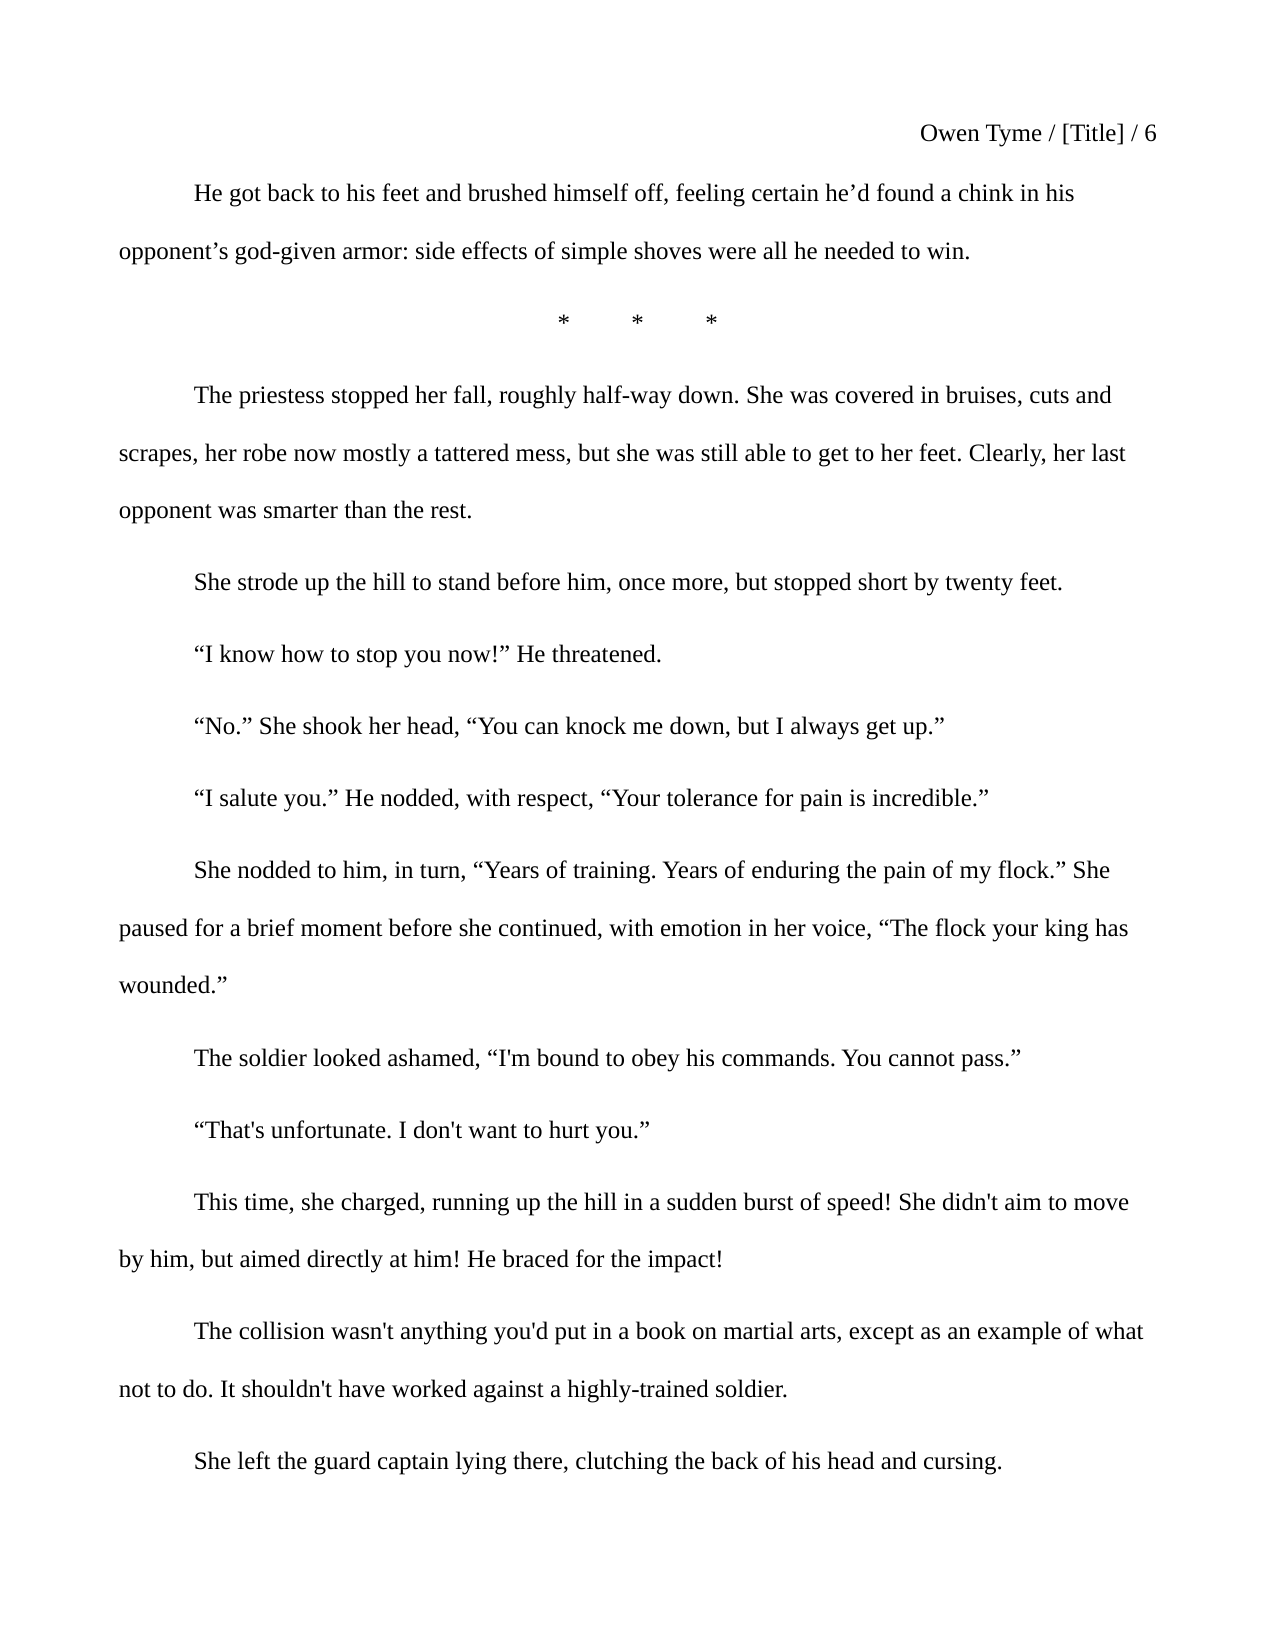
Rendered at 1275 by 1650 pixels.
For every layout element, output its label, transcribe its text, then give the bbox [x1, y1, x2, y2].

text She strode up the hill to stand before him, once more, but stopped short by twenty feet. [118, 567, 1156, 596]
text He got back to his feet and brushed himself off, feeling certain he’d found a chink in his opponent’s god-given armor: side effects of simple shoves were all he needed to win. [118, 178, 1156, 265]
text “That's unfortunate. I don't want to hurt you.” [118, 1115, 1156, 1143]
text “No.” She shook her head, “You can knock me down, but I always get up.” [118, 711, 1156, 740]
text The collision wasn't anything you'd put in a book on martial arts, except as an example of what not to do. It shouldn't have worked against a highly-trained soldier. [118, 1316, 1156, 1403]
text “I salute you.” He nodded, with respect, “Your tolerance for pain is incredible.” [118, 783, 1156, 812]
text * * * [118, 308, 1156, 337]
text The priestess stopped her fall, roughly half-way down. She was covered in bruises, cuts and scrapes, her robe now mostly a tattered mess, but she was still able to get to her feet. Clearly, her last opponent was smarter than the rest. [118, 380, 1156, 524]
text She left the guard captain lying there, clutching the back of his head and cursing. [118, 1446, 1156, 1475]
text This time, she charged, running up the hill in a sudden burst of speed! She didn't aim to move by him, but aimed directly at him! He braced for the impact! [118, 1187, 1156, 1273]
text The soldier looked ashamed, “I'm bound to obey his commands. You cannot pass.” [118, 1043, 1156, 1071]
text “I know how to stop you now!” He threatened. [118, 639, 1156, 668]
text She nodded to him, in turn, “Years of training. Years of enduring the pain of my flock.” She paused for a brief moment before she continued, with emotion in her voice, “The flock your king has wounded.” [118, 856, 1156, 999]
